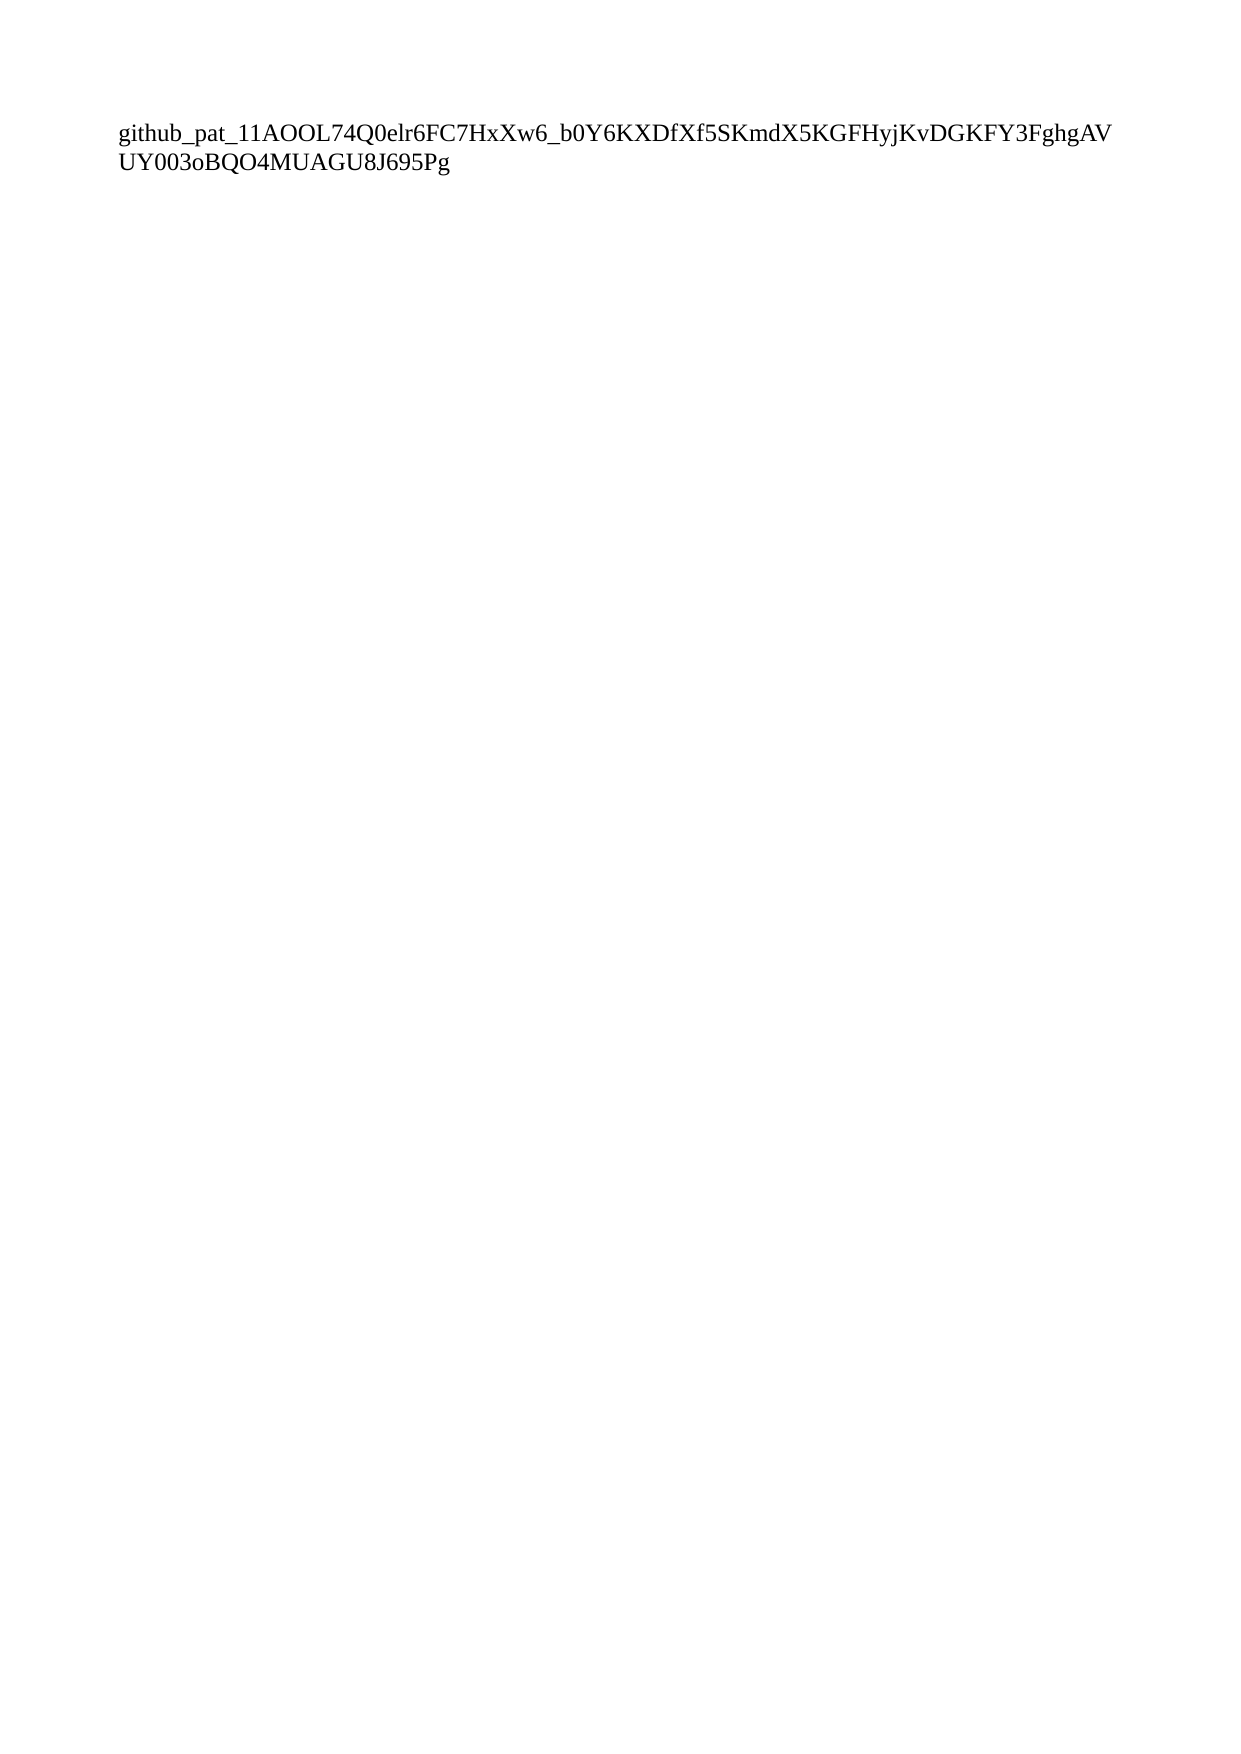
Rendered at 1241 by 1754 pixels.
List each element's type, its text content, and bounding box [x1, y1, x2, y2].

text 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 [118, 118, 1122, 176]
